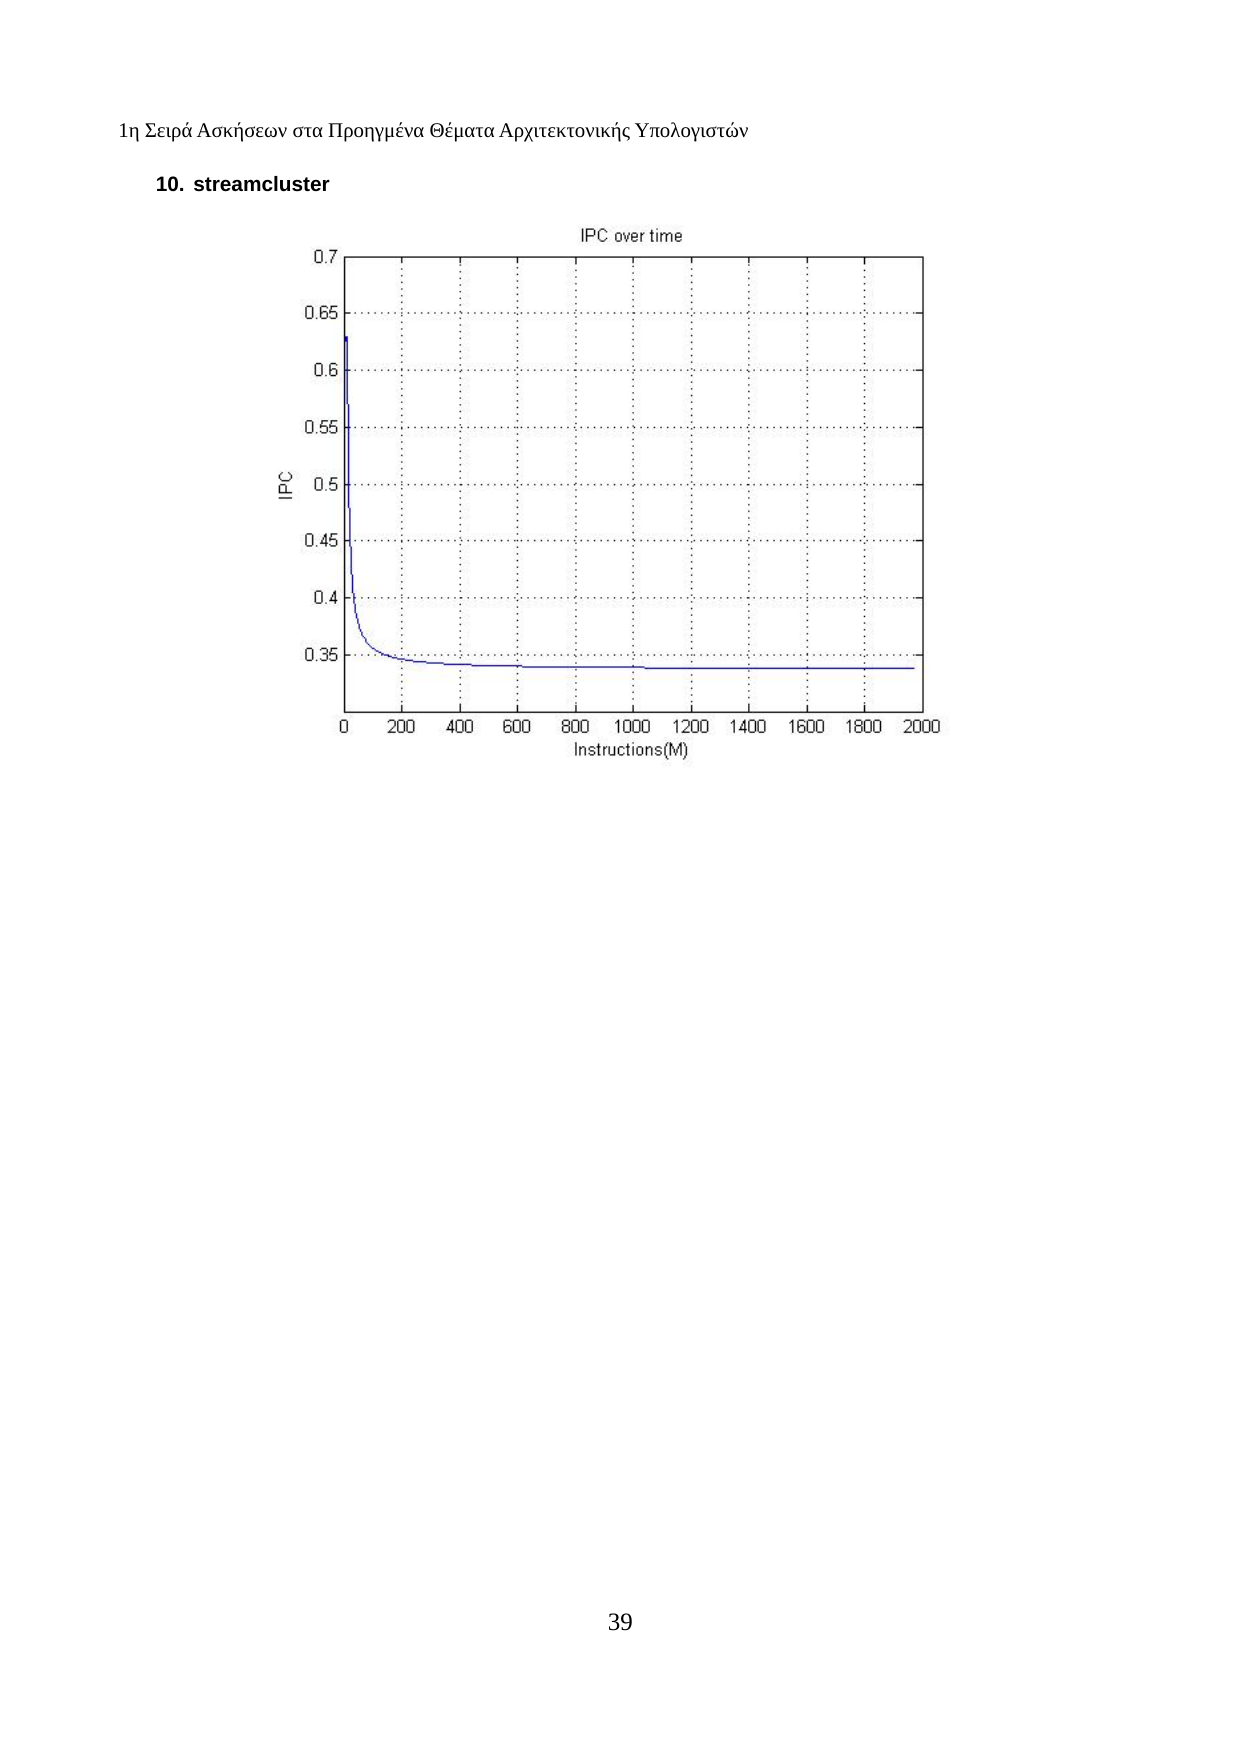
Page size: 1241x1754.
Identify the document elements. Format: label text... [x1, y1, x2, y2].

list streamcluster [156, 172, 1122, 196]
picture [247, 215, 993, 773]
